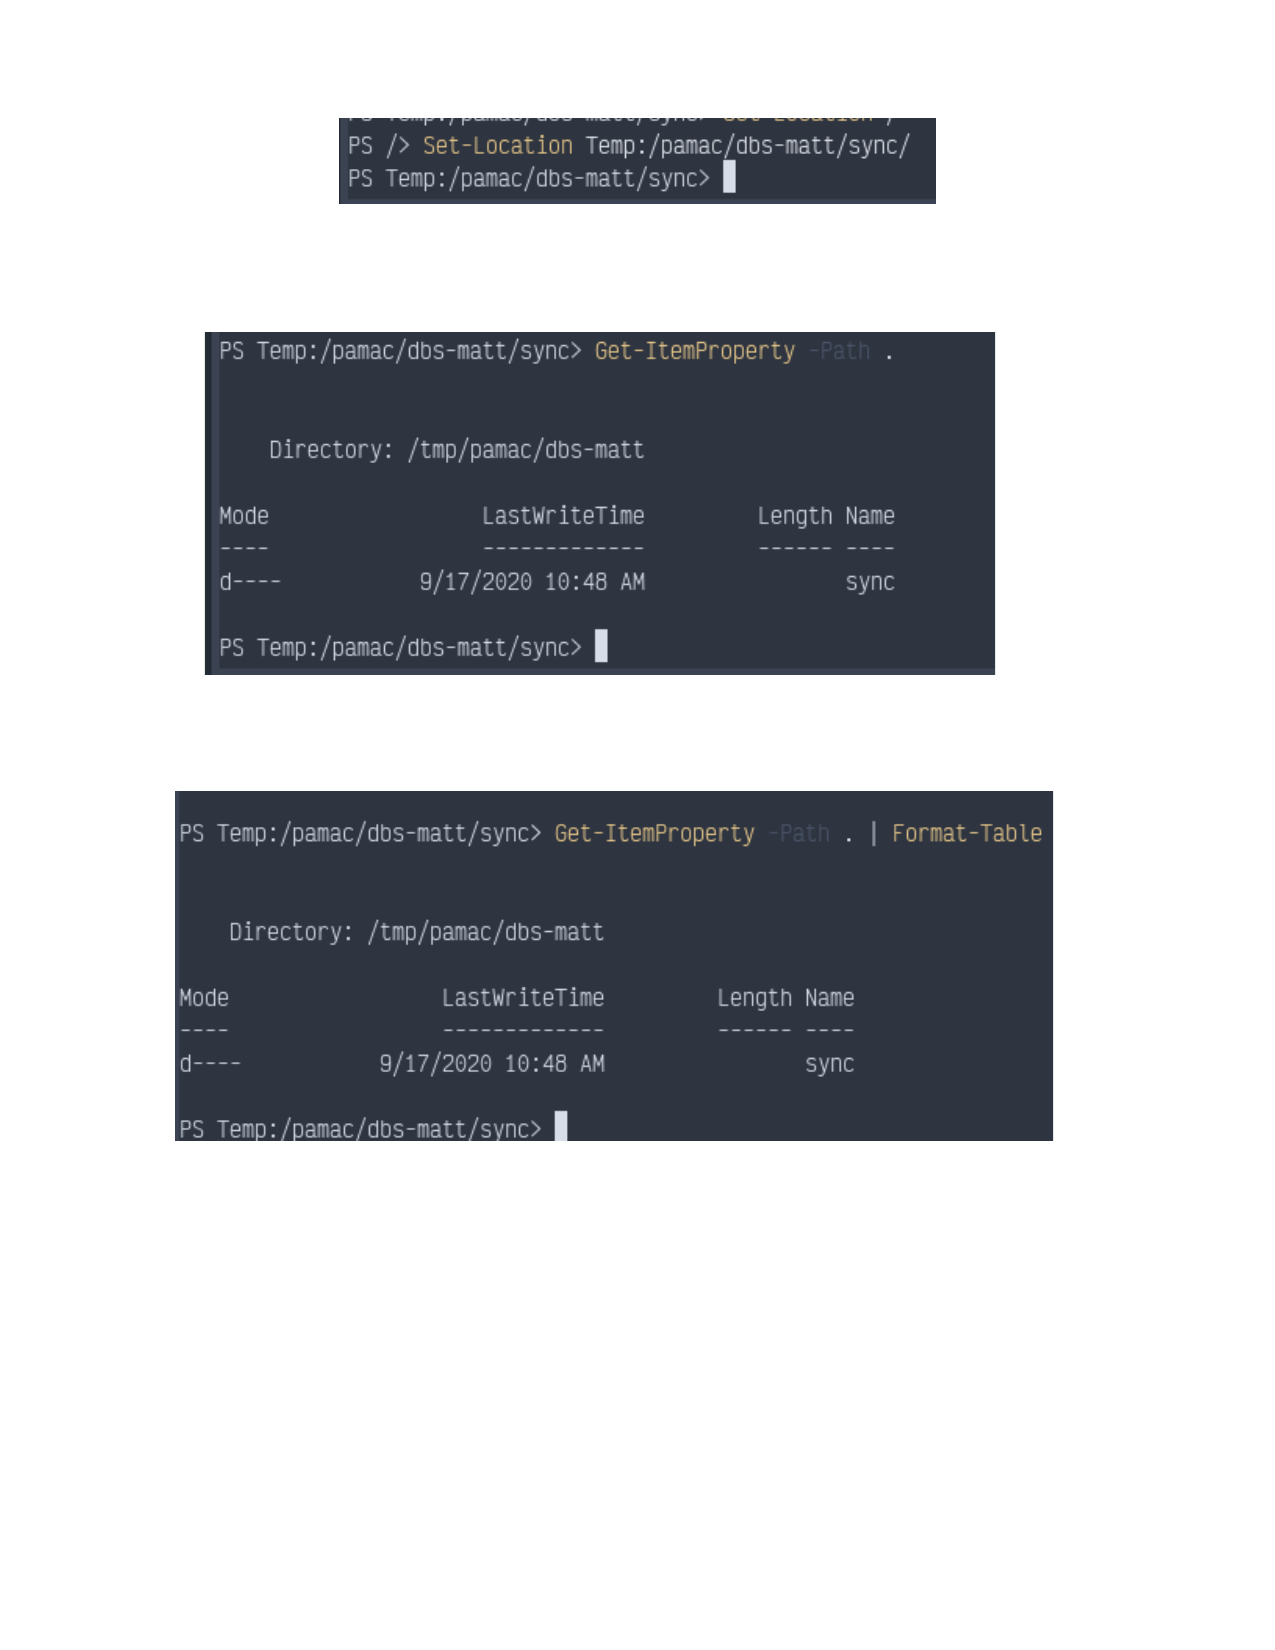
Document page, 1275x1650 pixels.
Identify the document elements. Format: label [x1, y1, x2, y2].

picture [339, 118, 936, 204]
picture [175, 791, 1054, 1141]
picture [204, 332, 996, 675]
